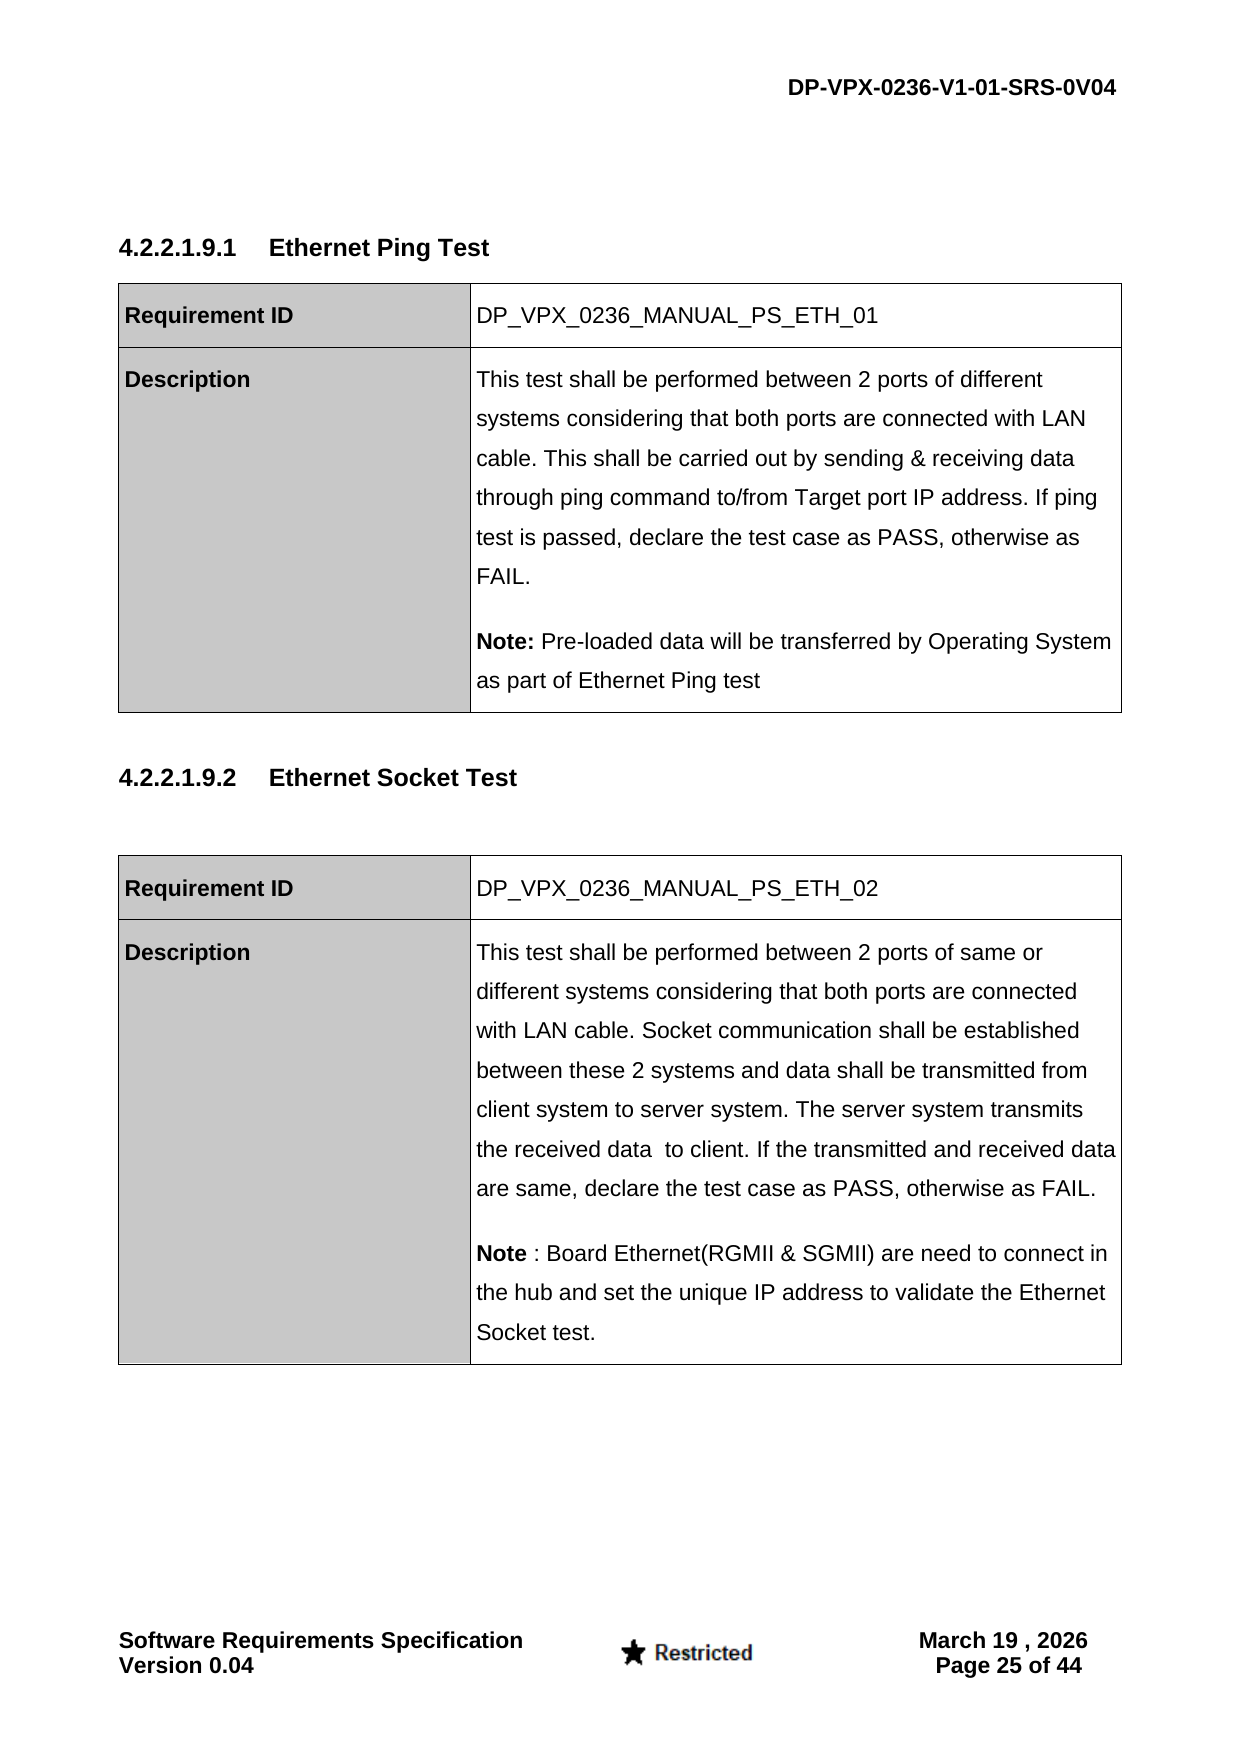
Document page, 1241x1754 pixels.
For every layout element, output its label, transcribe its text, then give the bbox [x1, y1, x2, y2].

table_cell Description [119, 348, 470, 712]
table_cell Description [119, 920, 470, 1363]
table_header DP_VPX_0236_MANUAL_PS_ETH_02 [471, 856, 1121, 919]
picture [611, 1630, 766, 1675]
subtitle Ethernet Socket Test [118, 763, 1122, 792]
subtitle Ethernet Ping Test [118, 233, 1122, 262]
table_header Requirement ID [119, 856, 470, 919]
table_header Requirement ID [119, 284, 470, 347]
table_header DP_VPX_0236_MANUAL_PS_ETH_01 [471, 284, 1121, 347]
table_cell This test shall be performed between 2 ports of same or different systems considering that both ports are connected with LAN cable. Socket communication shall be established between these 2 systems and data shall be transmitted from client system to server system. The server system transmits the received data to client. If the transmitted and received data are same, declare the test case as PASS, otherwise as FAIL. Note : Board Ethernet(RGMII & SGMII) are need to connect in the hub and set the unique IP address to validate the Ethernet Socket test. [471, 920, 1121, 1363]
table_cell This test shall be performed between 2 ports of different systems considering that both ports are connected with LAN cable. This shall be carried out by sending & receiving data through ping command to/from Target port IP address. If ping test is passed, declare the test case as PASS, otherwise as FAIL. Note: Pre-loaded data will be transferred by Operating System as part of Ethernet Ping test [471, 348, 1121, 712]
